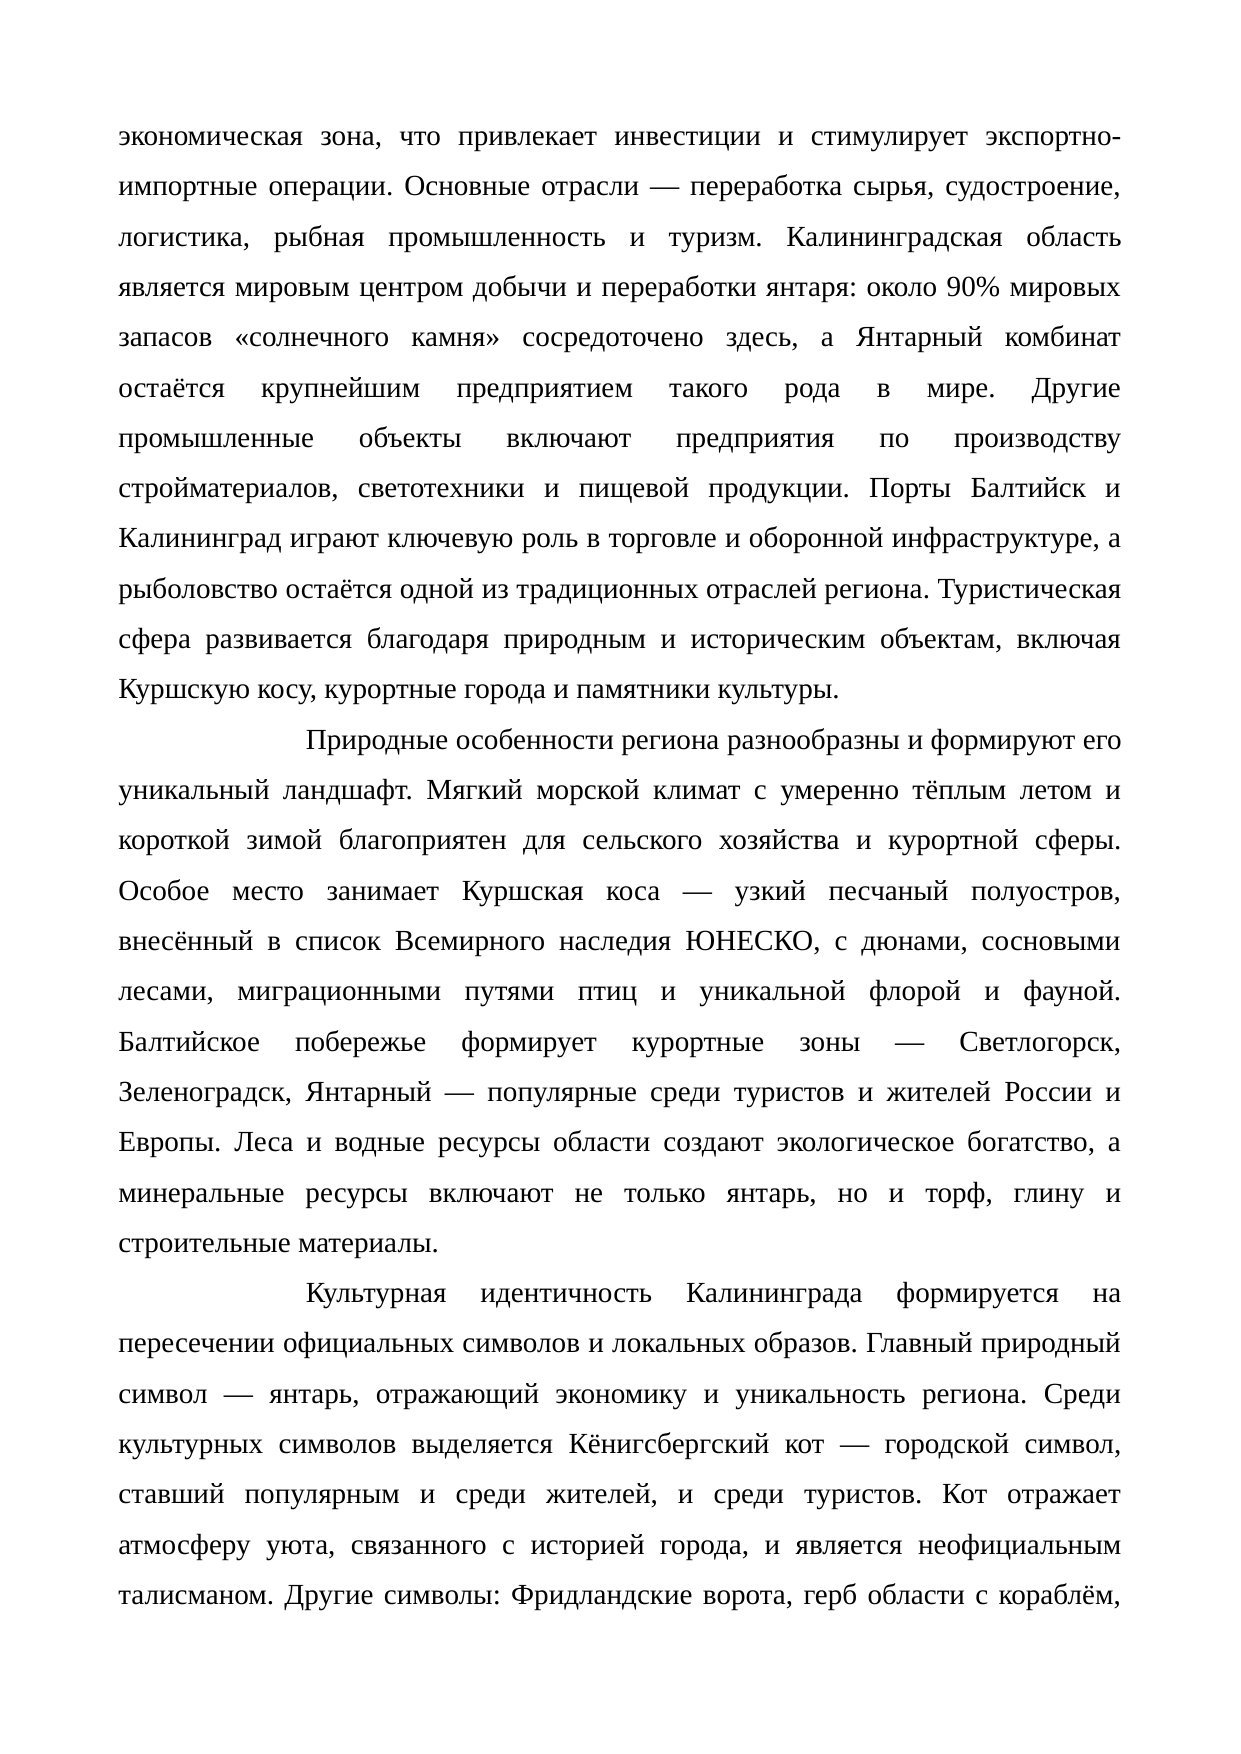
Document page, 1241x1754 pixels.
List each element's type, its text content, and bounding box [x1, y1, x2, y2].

text экономическая зона, что привлекает инвестиции и стимулирует экспортно-импортные операции. Основные отрасли — переработка сырья, судостроение, логистика, рыбная промышленность и туризм. Калининградская область является мировым центром добычи и переработки янтаря: около 90% мировых запасов «солнечного камня» сосредоточено здесь, а Янтарный комбинат остаётся крупнейшим предприятием такого рода в мире. Другие промышленные объекты включают предприятия по производству стройматериалов, светотехники и пищевой продукции. Порты Балтийск и Калининград играют ключевую роль в торговле и оборонной инфраструктуре, а рыболовство остаётся одной из традиционных отраслей региона. Туристическая сфера развивается благодаря природным и историческим объектам, включая Куршскую косу, курортные города и памятники культуры. [118, 118, 1122, 705]
text Культурная идентичность Калининграда формируется на пересечении официальных символов и локальных образов. Главный природный символ — янтарь, отражающий экономику и уникальность региона. Среди культурных символов выделяется Кёнигсбергский кот — городской символ, ставший популярным и среди жителей, и среди туристов. Кот отражает атмосферу уюта, связанного с историей города, и является неофициальным талисманом. Другие символы: Фридландские ворота, герб области с кораблём, [118, 1275, 1122, 1611]
text Природные особенности региона разнообразны и формируют его уникальный ландшафт. Мягкий морской климат с умеренно тёплым летом и короткой зимой благоприятен для сельского хозяйства и курортной сферы. Особое место занимает Куршская коса — узкий песчаный полуостров, внесённый в список Всемирного наследия ЮНЕСКО, с дюнами, сосновыми лесами, миграционными путями птиц и уникальной флорой и фауной. Балтийское побережье формирует курортные зоны — Светлогорск, Зеленоградск, Янтарный — популярные среди туристов и жителей России и Европы. Леса и водные ресурсы области создают экологическое богатство, а минеральные ресурсы включают не только янтарь, но и торф, глину и строительные материалы. [118, 722, 1122, 1258]
